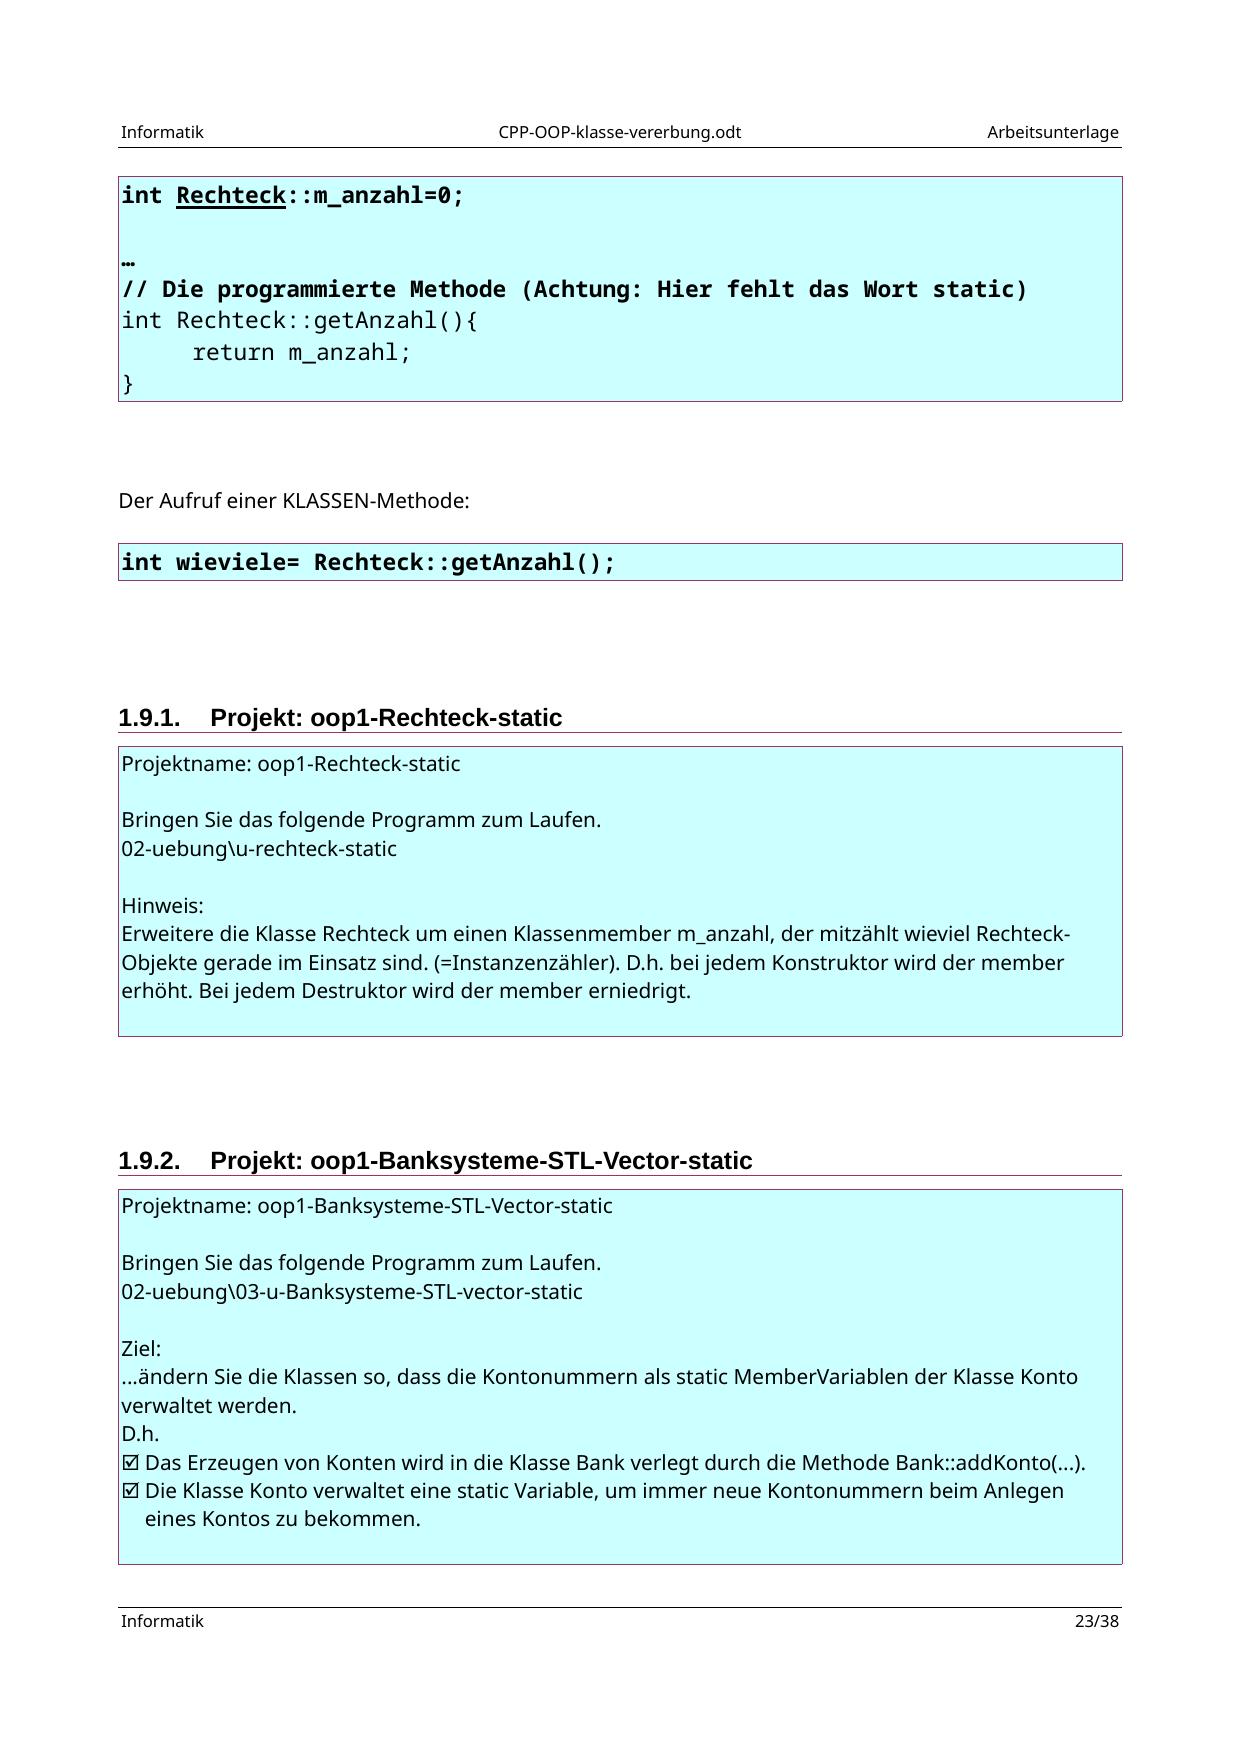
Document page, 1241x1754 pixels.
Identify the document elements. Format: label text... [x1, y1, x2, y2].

text 02-uebung\u-rechteck-static [119, 831, 1122, 859]
text int Rechteck::getAnzahl(){ [119, 301, 1122, 332]
text Bringen Sie das folgende Programm zum Laufen. [119, 802, 1122, 831]
text Hinweis: [119, 888, 1122, 916]
text // Die programmierte Methode (Achtung: Hier fehlt das Wort static) [119, 270, 1122, 301]
text return m_anzahl; [119, 332, 1122, 364]
text Ziel: [119, 1331, 1122, 1359]
text … [119, 239, 1122, 270]
text Projektname: oop1-Rechteck-static [119, 747, 1122, 774]
subtitle Projekt: oop1-Rechteck-static [118, 703, 1122, 732]
text Der Aufruf einer KLASSEN-Methode: [118, 486, 1122, 515]
text Erweitere die Klasse Rechteck um einen Klassenmember m_anzahl, der mitzählt wieviel Rechteck-Objekte gerade im Einsatz sind. (=Instanzenzähler). D.h. bei jedem Konstruktor wird der member erhöht. Bei jedem Destruktor wird der member erniedrigt. [119, 916, 1122, 1002]
subtitle Projekt: oop1-Banksysteme-STL-Vector-static [118, 1146, 1122, 1175]
text 02-uebung\03-u-Banksysteme-STL-vector-static [119, 1274, 1122, 1302]
list Die Klasse Konto verwaltet eine static Variable, um immer neue Kontonummern beim Anlegen eines Kontos zu bekommen. [119, 1473, 1122, 1530]
text ...ändern Sie die Klassen so, dass die Kontonummern als static MemberVariablen der Klasse Konto verwaltet werden. [119, 1359, 1122, 1416]
text Bringen Sie das folgende Programm zum Laufen. [119, 1246, 1122, 1274]
list Das Erzeugen von Konten wird in die Klasse Bank verlegt durch die Methode Bank::addKonto(...). [119, 1444, 1122, 1473]
text int wieviele= Rechteck::getAnzahl(); [119, 544, 1122, 580]
text D.h. [119, 1416, 1122, 1444]
text Projektname: oop1-Banksysteme-STL-Vector-static [119, 1190, 1122, 1246]
text int Rechteck::m_anzahl=0; [119, 177, 1122, 207]
text } [119, 364, 1122, 401]
